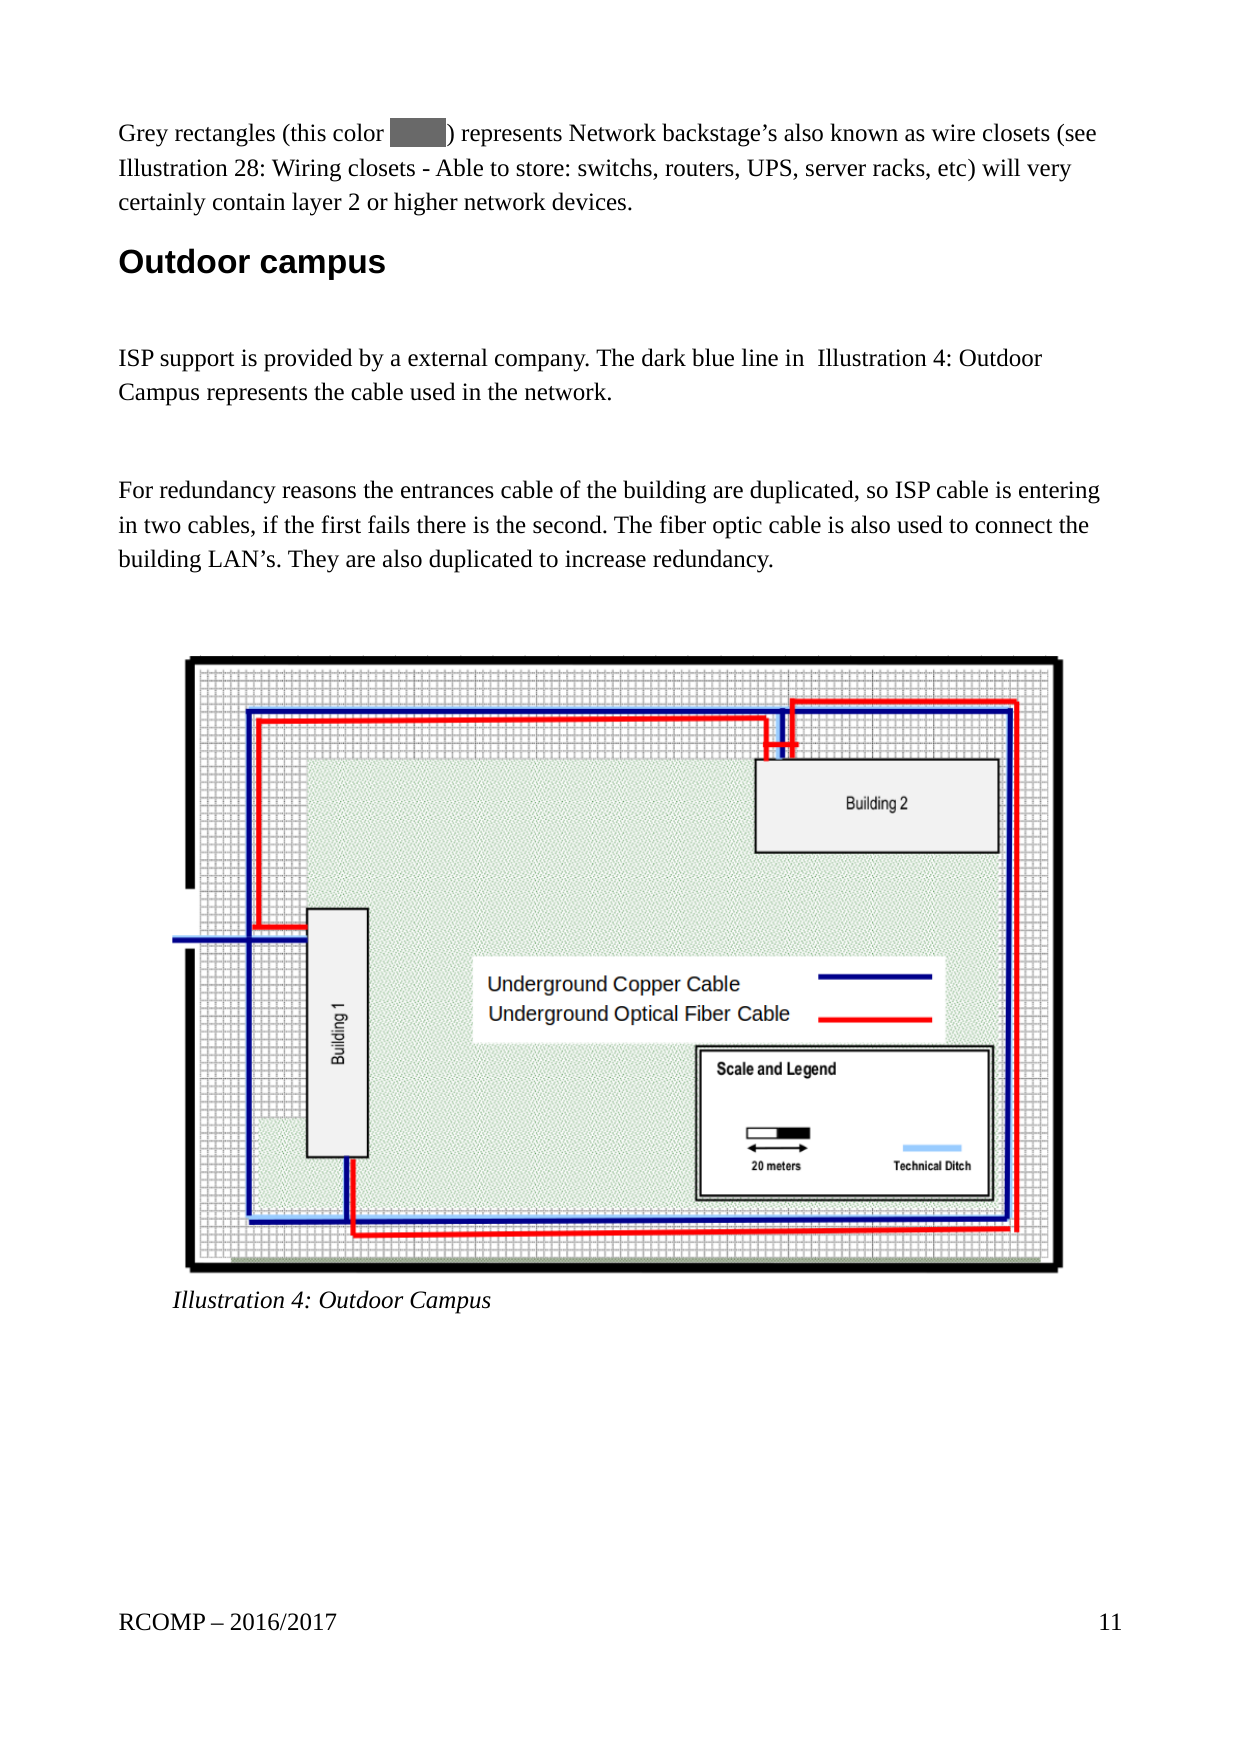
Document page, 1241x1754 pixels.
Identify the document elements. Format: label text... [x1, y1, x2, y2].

text ISP support is provided by a external company. The dark blue line in Illustration 4: Outdoor Campus represents the cable used in the network. [118, 343, 1122, 406]
subtitle Outdoor campus [118, 242, 1122, 281]
text Grey rectangles (this color ) represents Network backstage’s also known as wire closets (see Illustration 28: Wiring closets - Able to store: switchs, routers, UPS, server racks, etc) will very certainly contain layer 2 or higher network devices. [118, 118, 1122, 216]
text For redundancy reasons the entrances cable of the building are duplicated, so ISP cable is entering in two cables, if the first fails there is the second. The fiber optic cable is also used to connect the building LAN’s. They are also duplicated to increase redundancy. [118, 475, 1122, 573]
text Illustration 4: Outdoor Campus [172, 1280, 1068, 1314]
picture [172, 654, 1068, 1280]
